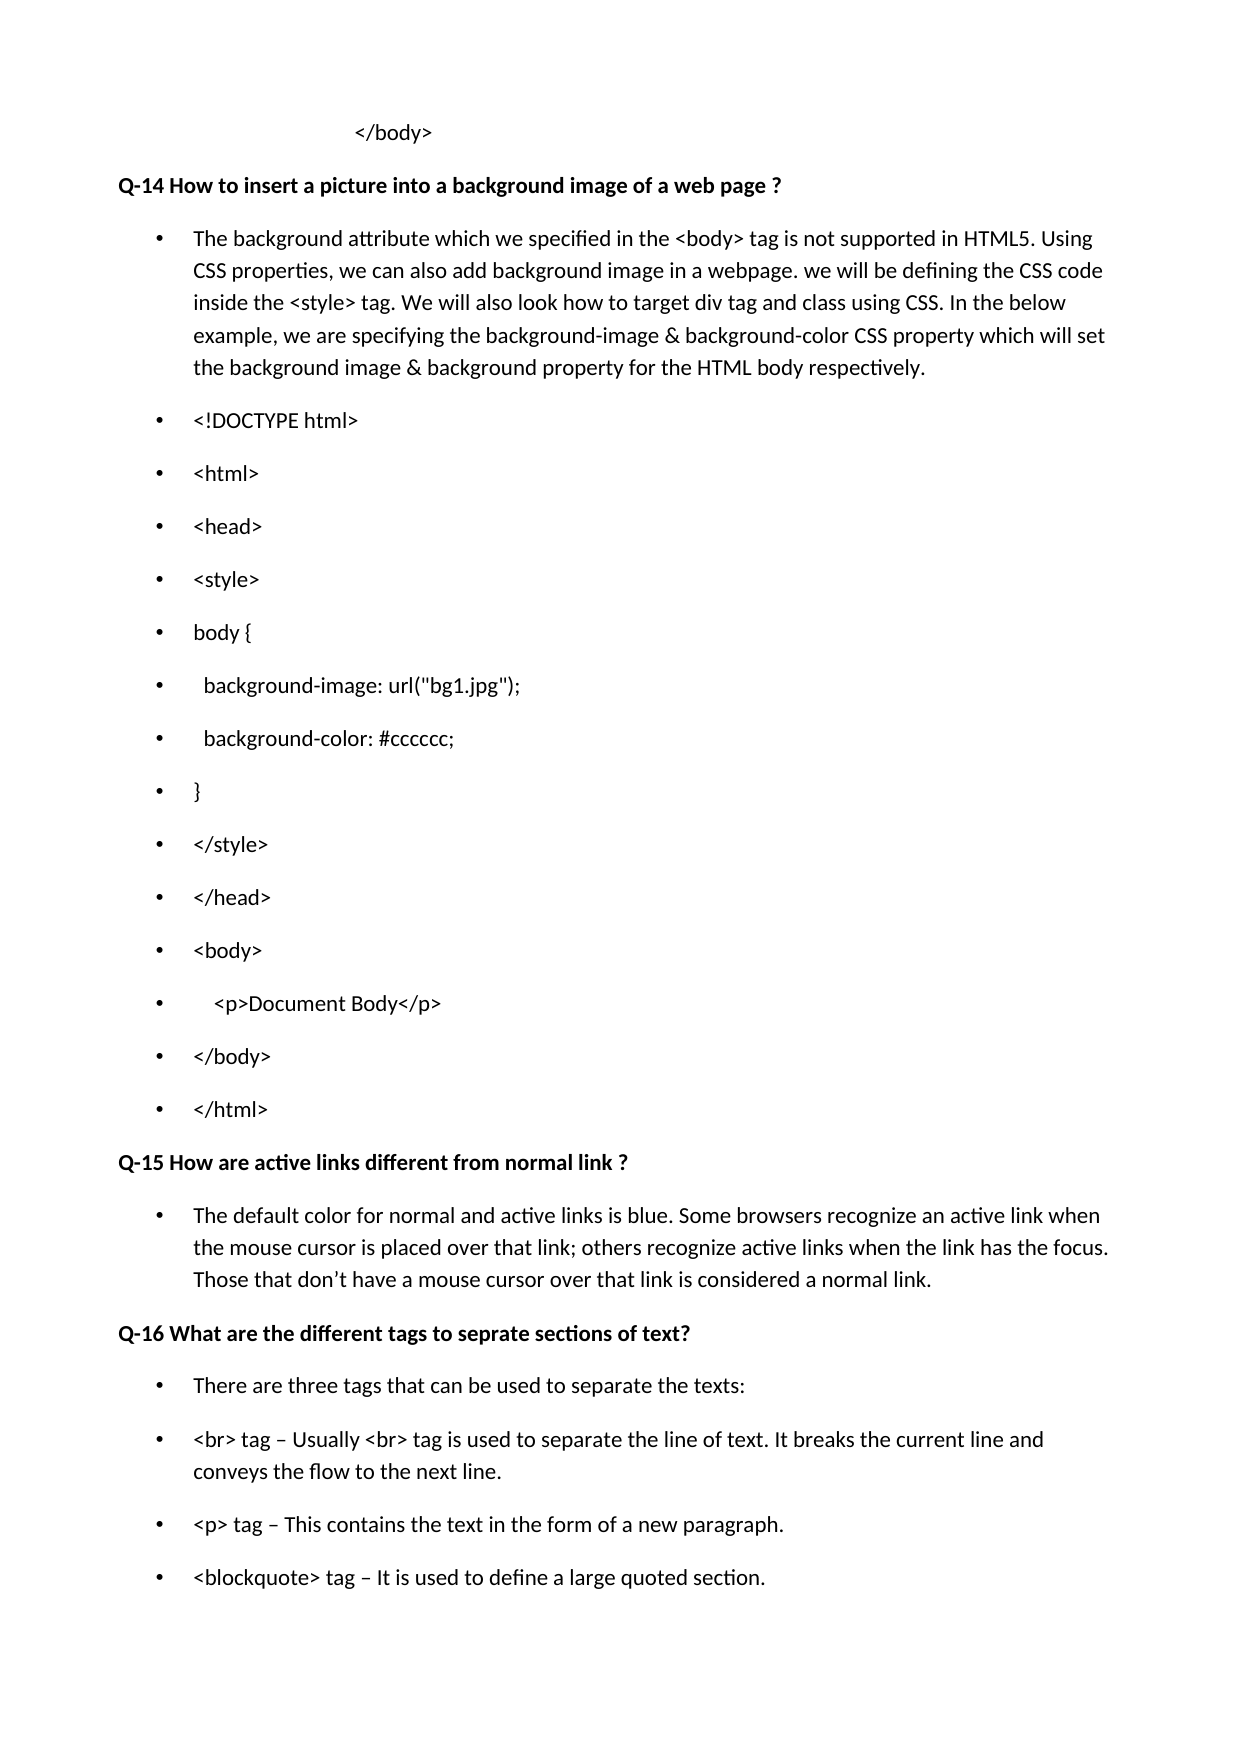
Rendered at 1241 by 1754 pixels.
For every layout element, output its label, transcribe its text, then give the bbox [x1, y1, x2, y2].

list </html> [156, 1095, 1122, 1123]
list The default color for normal and active links is blue. Some browsers recognize an active link when the mouse cursor is placed over that link; others recognize active links when the link has the focus. Those that don’t have a mouse cursor over that link is considered a normal link. [156, 1201, 1122, 1294]
text Q-14 How to insert a picture into a background image of a web page ? [118, 171, 1122, 199]
list <blockquote> tag – It is used to define a large quoted section. [156, 1563, 1122, 1591]
list body { [156, 618, 1122, 646]
list <p>Document Body</p> [156, 989, 1122, 1017]
list background-color: #cccccc; [156, 724, 1122, 752]
text Q-16 What are the different tags to seprate sections of text? [118, 1319, 1122, 1347]
list </head> [156, 883, 1122, 911]
list The background attribute which we specified in the <body> tag is not supported in HTML5. Using CSS properties, we can also add background image in a webpage. we will be defining the CSS code inside the <style> tag. We will also look how to target div tag and class using CSS. In the below example, we are specifying the background-image & background-color CSS property which will set the background image & background property for the HTML body respectively. [156, 224, 1122, 381]
list There are three tags that can be used to separate the texts: [156, 1372, 1122, 1400]
text </body> [118, 118, 1122, 146]
list } [156, 777, 1122, 805]
list </body> [156, 1042, 1122, 1070]
list background-image: url("bg1.jpg"); [156, 671, 1122, 699]
list <html> [156, 459, 1122, 487]
list <style> [156, 565, 1122, 593]
list </style> [156, 830, 1122, 858]
list <body> [156, 936, 1122, 964]
list <br> tag – Usually <br> tag is used to separate the line of text. It breaks the current line and conveys the flow to the next line. [156, 1425, 1122, 1485]
text Q-15 How are active links different from normal link ? [118, 1148, 1122, 1176]
list <!DOCTYPE html> [156, 406, 1122, 434]
list <head> [156, 512, 1122, 540]
list <p> tag – This contains the text in the form of a new paragraph. [156, 1510, 1122, 1538]
